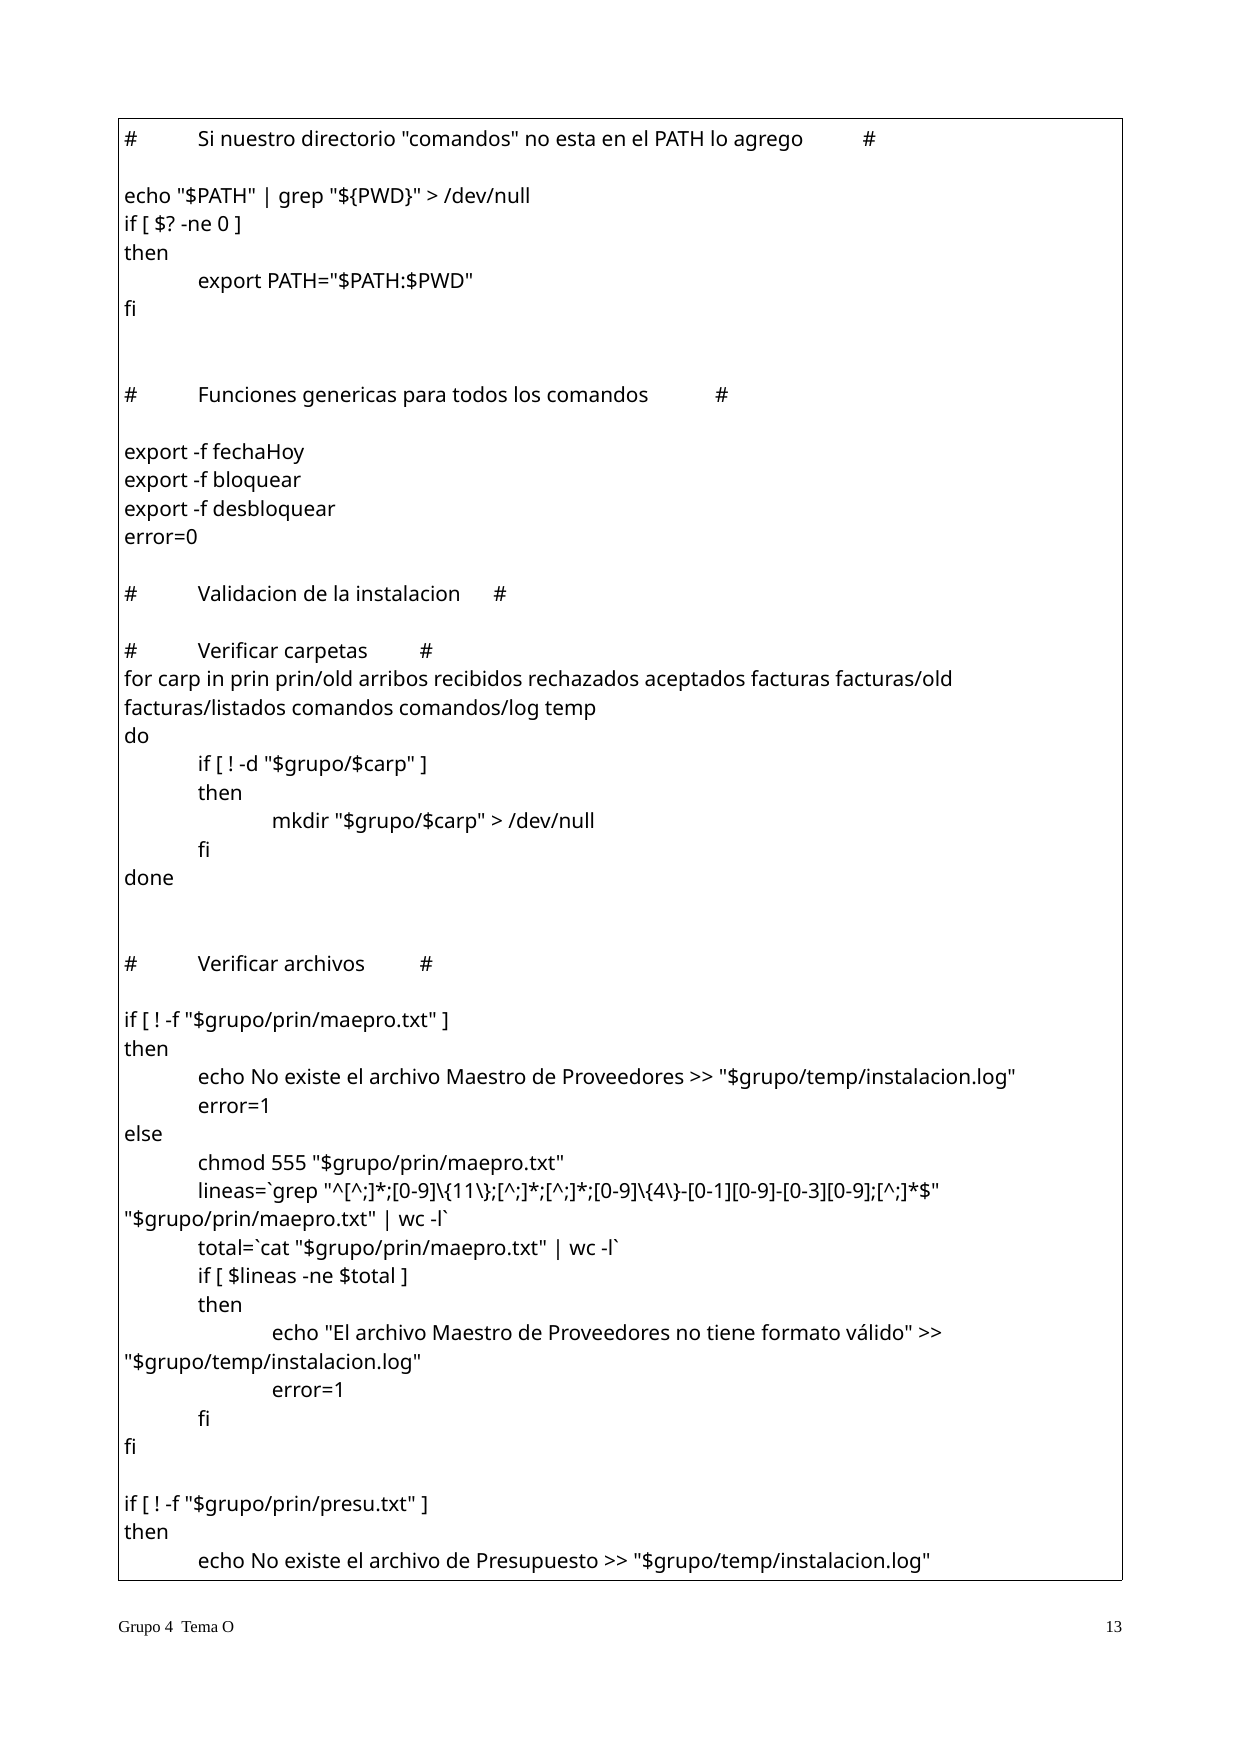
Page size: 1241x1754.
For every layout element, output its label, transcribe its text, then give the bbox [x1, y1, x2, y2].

table_header # Si nuestro directorio "comandos" no esta en el PATH lo agrego # echo "$PATH" | grep "${PWD}" > /dev/null if [ $? -ne 0 ] then export PATH="$PATH:$PWD" fi # Funciones genericas para todos los comandos # export -f fechaHoy export -f bloquear export -f desbloquear error=0 # Validacion de la instalacion # # Verificar carpetas # for carp in prin prin/old arribos recibidos rechazados aceptados facturas facturas/old facturas/listados comandos comandos/log temp do if [ ! -d "$grupo/$carp" ] then mkdir "$grupo/$carp" > /dev/null fi done # Verificar archivos # if [ ! -f "$grupo/prin/maepro.txt" ] then echo No existe el archivo Maestro de Proveedores >> "$grupo/temp/instalacion.log" error=1 else chmod 555 "$grupo/prin/maepro.txt" lineas=`grep "^[^;]*;[0-9]\{11\};[^;]*;[^;]*;[0-9]\{4\}-[0-1][0-9]-[0-3][0-9];[^;]*$" "$grupo/prin/maepro.txt" | wc -l` total=`cat "$grupo/prin/maepro.txt" | wc -l` if [ $lineas -ne $total ] then echo "El archivo Maestro de Proveedores no tiene formato válido" >> "$grupo/temp/instalacion.log" error=1 fi fi if [ ! -f "$grupo/prin/presu.txt" ] then echo No existe el archivo de Presupuesto >> "$grupo/temp/instalacion.log" [119, 119, 1122, 1580]
